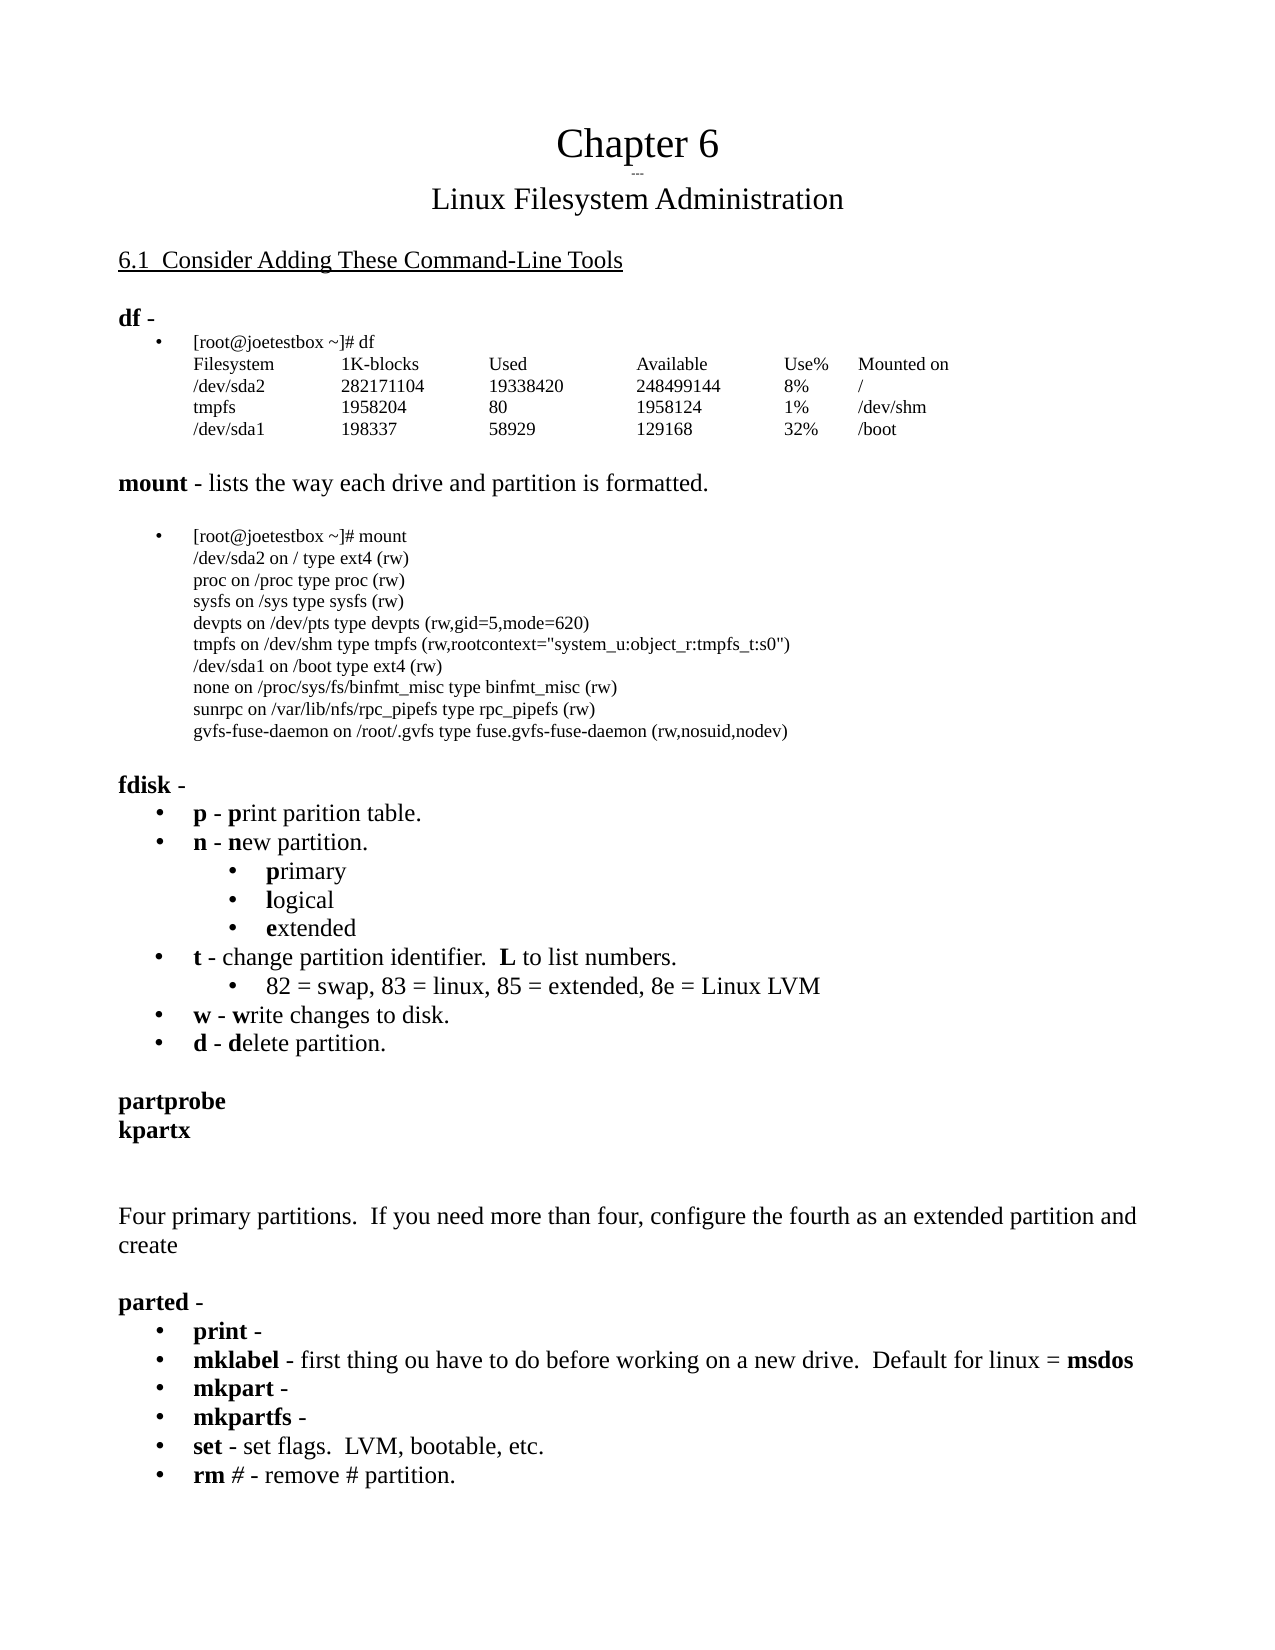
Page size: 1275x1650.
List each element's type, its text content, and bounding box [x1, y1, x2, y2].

list rm # - remove # partition. [156, 1460, 1157, 1488]
list none on /proc/sys/fs/binfmt_misc type binfmt_misc (rw) [156, 676, 1157, 698]
list proc on /proc type proc (rw) [156, 568, 1157, 590]
text partprobe [118, 1086, 1157, 1115]
list mklabel - first thing ou have to do before working on a new drive. Default for linux = msdos [156, 1345, 1157, 1373]
list logical [228, 885, 1157, 913]
list print - [156, 1316, 1157, 1345]
list tmpfs 1958204 80 1958124 1% /dev/shm [156, 396, 1157, 418]
list extended [228, 913, 1157, 942]
text Four primary partitions. If you need more than four, configure the fourth as an extended partition and create [118, 1201, 1157, 1258]
text mount - lists the way each drive and partition is formatted. [118, 468, 1157, 525]
list Filesystem 1K-blocks Used Available Use% Mounted on [156, 353, 1157, 374]
list n - new partition. [156, 827, 1157, 856]
list 82 = swap, 83 = linux, 85 = extended, 8e = Linux LVM [228, 971, 1157, 1000]
text --- [118, 166, 1157, 180]
list sysfs on /sys type sysfs (rw) [156, 590, 1157, 612]
text Linux Filesystem Administration [118, 180, 1157, 216]
list p - print parition table. [156, 798, 1157, 827]
list tmpfs on /dev/shm type tmpfs (rw,rootcontext="system_u:object_r:tmpfs_t:s0") [156, 633, 1157, 655]
text parted - [118, 1287, 1157, 1316]
list mkpart - [156, 1373, 1157, 1402]
list /dev/sda2 on / type ext4 (rw) [156, 547, 1157, 568]
list /dev/sda2 282171104 19338420 248499144 8% / [156, 374, 1157, 396]
list set - set flags. LVM, bootable, etc. [156, 1431, 1157, 1460]
list [root@joetestbox ~]# df [156, 331, 1157, 353]
list mkpartfs - [156, 1402, 1157, 1431]
list t - change partition identifier. L to list numbers. [154, 942, 1157, 971]
list primary [228, 856, 1157, 885]
list gvfs-fuse-daemon on /root/.gvfs type fuse.gvfs-fuse-daemon (rw,nosuid,nodev) [156, 719, 1157, 741]
list /dev/sda1 on /boot type ext4 (rw) [156, 655, 1157, 676]
list devpts on /dev/pts type devpts (rw,gid=5,mode=620) [156, 612, 1157, 633]
list d - delete partition. [154, 1028, 1157, 1057]
list /dev/sda1 198337 58929 129168 32% /boot [156, 418, 1157, 439]
list [root@joetestbox ~]# mount [156, 525, 1157, 547]
list w - write changes to disk. [154, 1000, 1157, 1028]
text fdisk - [118, 741, 1157, 798]
text kpartx [118, 1115, 1157, 1143]
list sunrpc on /var/lib/nfs/rpc_pipefs type rpc_pipefs (rw) [156, 698, 1157, 719]
list 6.1 Consider Adding These Command-Line Tools [81, 245, 1157, 274]
text Chapter 6 [118, 118, 1157, 166]
text df - [118, 303, 1157, 331]
